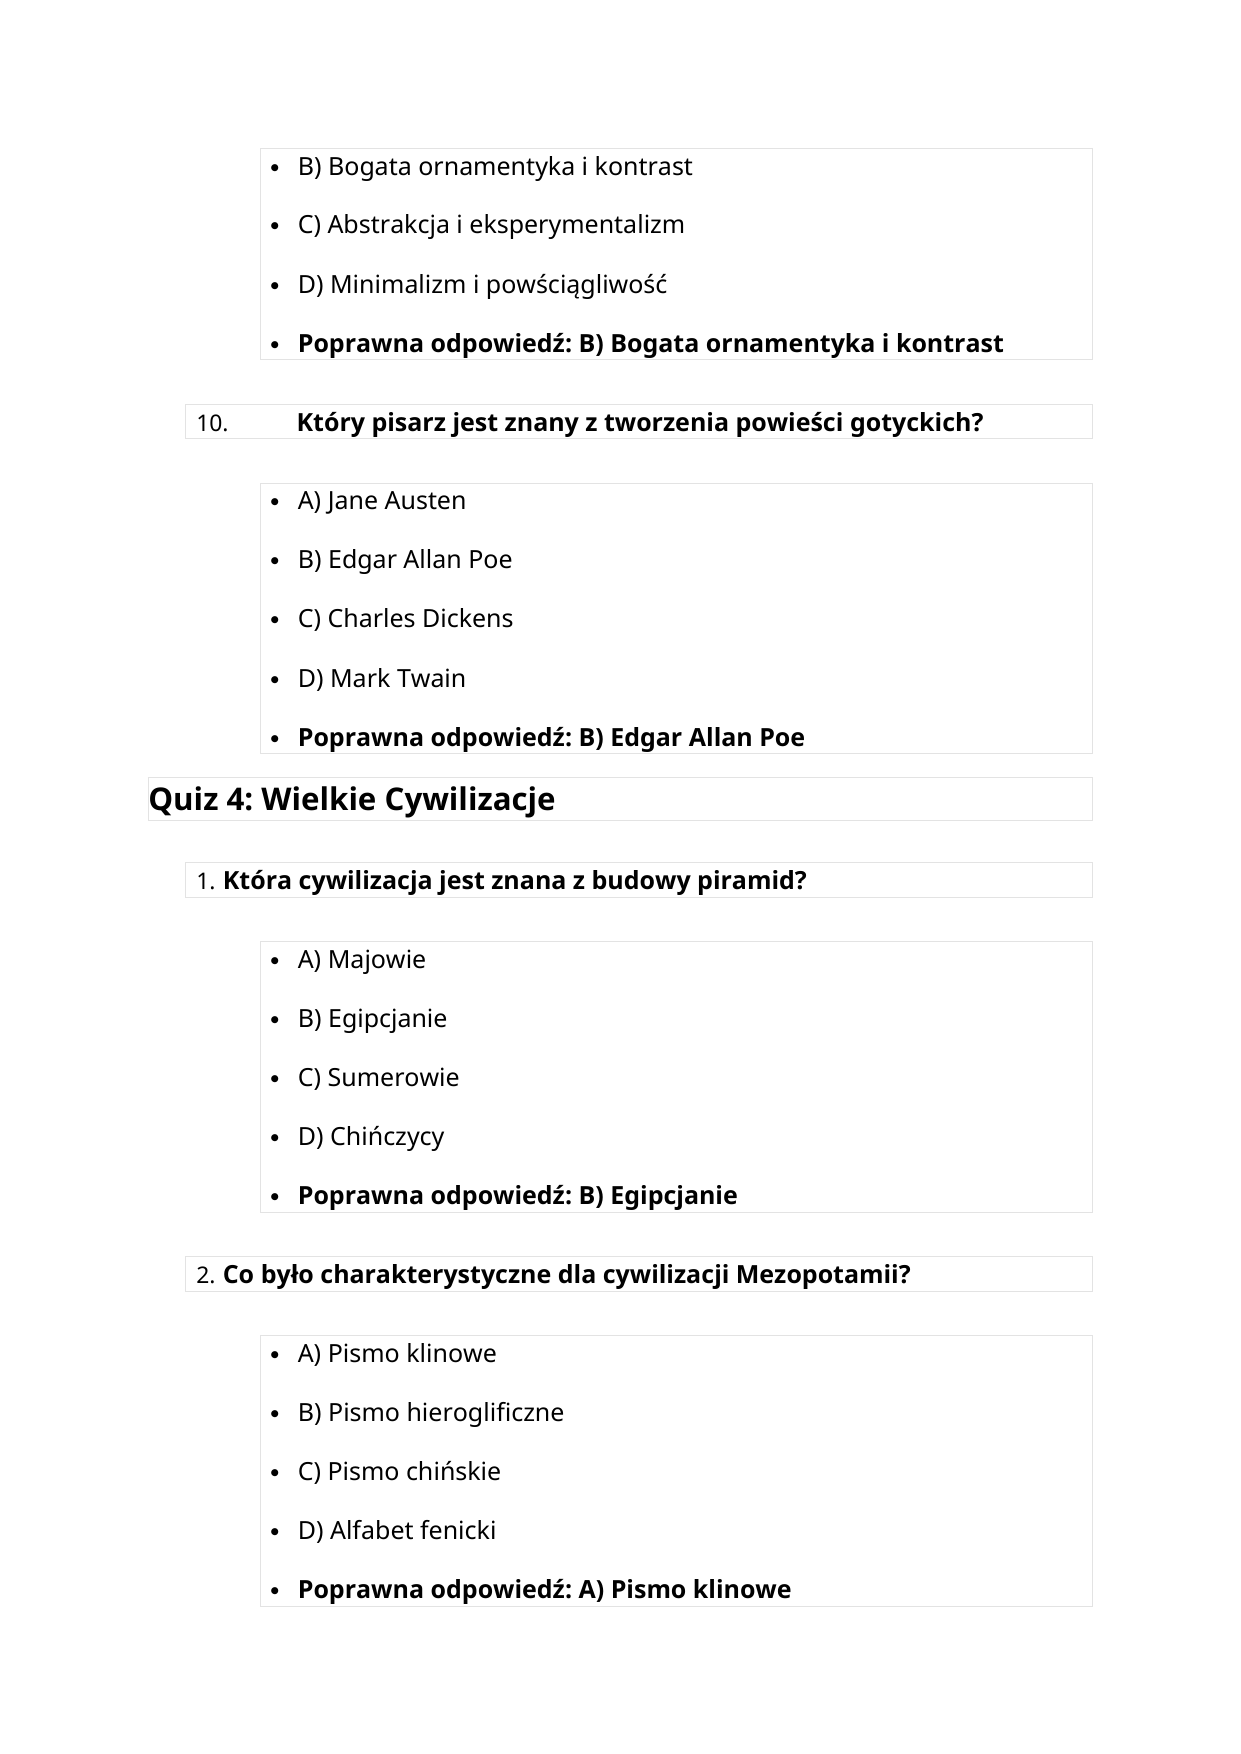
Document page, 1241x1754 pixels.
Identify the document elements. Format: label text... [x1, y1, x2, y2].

list Poprawna odpowiedź: B) Bogata ornamentyka i kontrast [261, 325, 1092, 359]
list Poprawna odpowiedź: A) Pismo klinowe [261, 1571, 1092, 1606]
list A) Majowie [261, 942, 1092, 976]
list Który pisarz jest znany z tworzenia powieści gotyckich? [186, 405, 1092, 438]
list A) Jane Austen [261, 484, 1092, 517]
list Poprawna odpowiedź: B) Egipcjanie [261, 1177, 1092, 1212]
list D) Minimalizm i powściągliwość [261, 266, 1092, 300]
list Co było charakterystyczne dla cywilizacji Mezopotamii? [186, 1257, 1092, 1291]
list B) Pismo hieroglificzne [261, 1394, 1092, 1428]
list Poprawna odpowiedź: B) Edgar Allan Poe [261, 719, 1092, 753]
subtitle Quiz 4: Wielkie Cywilizacje [149, 778, 1092, 820]
list C) Charles Dickens [261, 601, 1092, 635]
list B) Bogata ornamentyka i kontrast [261, 149, 1092, 182]
list D) Alfabet fenicki [261, 1512, 1092, 1547]
list B) Edgar Allan Poe [261, 542, 1092, 576]
list C) Abstrakcja i eksperymentalizm [261, 207, 1092, 241]
list B) Egipcjanie [261, 1000, 1092, 1034]
list Która cywilizacja jest znana z budowy piramid? [186, 863, 1092, 897]
list D) Mark Twain [261, 660, 1092, 694]
list C) Sumerowie [261, 1059, 1092, 1094]
list C) Pismo chińskie [261, 1453, 1092, 1488]
list D) Chińczycy [261, 1118, 1092, 1153]
list A) Pismo klinowe [261, 1336, 1092, 1369]
